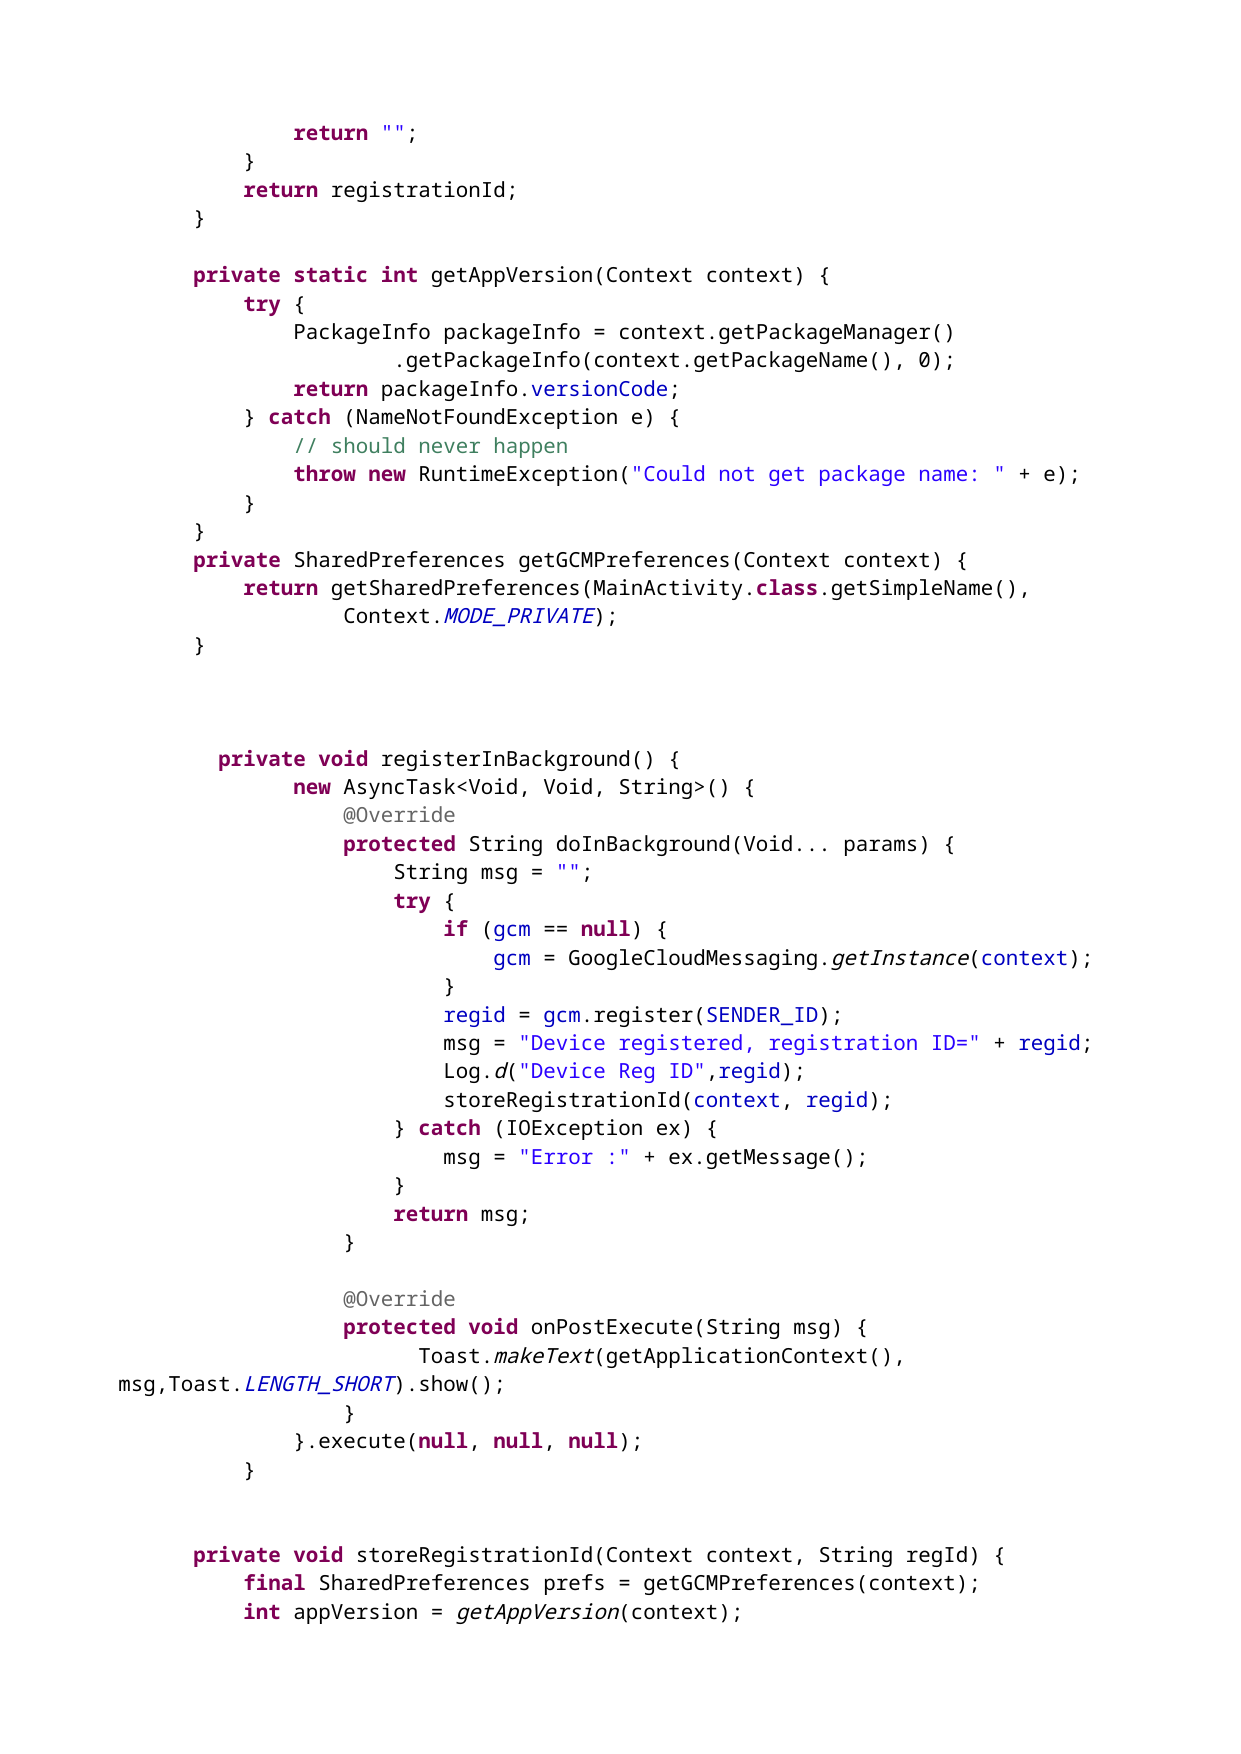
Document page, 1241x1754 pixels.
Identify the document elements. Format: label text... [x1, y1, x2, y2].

text } [118, 516, 1122, 545]
text if (gcm == null) { [118, 914, 1122, 943]
text return packageInfo.versionCode; [118, 374, 1122, 402]
text private void storeRegistrationId(Context context, String regId) { [118, 1540, 1122, 1568]
text } [118, 1227, 1122, 1256]
text .getPackageInfo(context.getPackageName(), 0); [118, 346, 1122, 374]
text } [118, 147, 1122, 175]
text } [118, 203, 1122, 232]
text @Override [118, 1284, 1122, 1312]
text regid = gcm.register(SENDER_ID); [118, 1000, 1122, 1028]
text } [118, 1170, 1122, 1199]
text protected void onPostExecute(String msg) { [118, 1312, 1122, 1341]
text } [118, 488, 1122, 516]
text gcm = GoogleCloudMessaging.getInstance(context); [118, 943, 1122, 971]
text @Override [118, 801, 1122, 829]
text Context.MODE_PRIVATE); [118, 602, 1122, 630]
text } [118, 1455, 1122, 1483]
text return ""; [118, 118, 1122, 147]
text }.execute(null, null, null); [118, 1426, 1122, 1455]
text return getSharedPreferences(MainActivity.class.getSimpleName(), [118, 573, 1122, 602]
text Log.d("Device Reg ID",regid); [118, 1057, 1122, 1085]
text } catch (IOException ex) { [118, 1113, 1122, 1142]
text } catch (NameNotFoundException e) { [118, 402, 1122, 431]
text new AsyncTask<Void, Void, String>() { [118, 772, 1122, 801]
text try { [118, 886, 1122, 914]
text storeRegistrationId(context, regid); [118, 1085, 1122, 1113]
text String msg = ""; [118, 857, 1122, 886]
text msg = "Device registered, registration ID=" + regid; [118, 1028, 1122, 1057]
text try { [118, 289, 1122, 317]
text private SharedPreferences getGCMPreferences(Context context) { [118, 545, 1122, 573]
text return registrationId; [118, 175, 1122, 203]
text final SharedPreferences prefs = getGCMPreferences(context); [118, 1568, 1122, 1597]
text protected String doInBackground(Void... params) { [118, 829, 1122, 857]
text PackageInfo packageInfo = context.getPackageManager() [118, 317, 1122, 346]
text // should never happen [118, 431, 1122, 459]
text } [118, 971, 1122, 1000]
text throw new RuntimeException("Could not get package name: " + e); [118, 459, 1122, 488]
text } [118, 1398, 1122, 1426]
text msg = "Error :" + ex.getMessage(); [118, 1142, 1122, 1170]
text private void registerInBackground() { [118, 744, 1122, 772]
text Toast.makeText(getApplicationContext(), msg,Toast.LENGTH_SHORT).show(); [118, 1341, 1122, 1398]
text int appVersion = getAppVersion(context); [118, 1597, 1122, 1625]
text private static int getAppVersion(Context context) { [118, 260, 1122, 289]
text return msg; [118, 1199, 1122, 1227]
text } [118, 630, 1122, 658]
